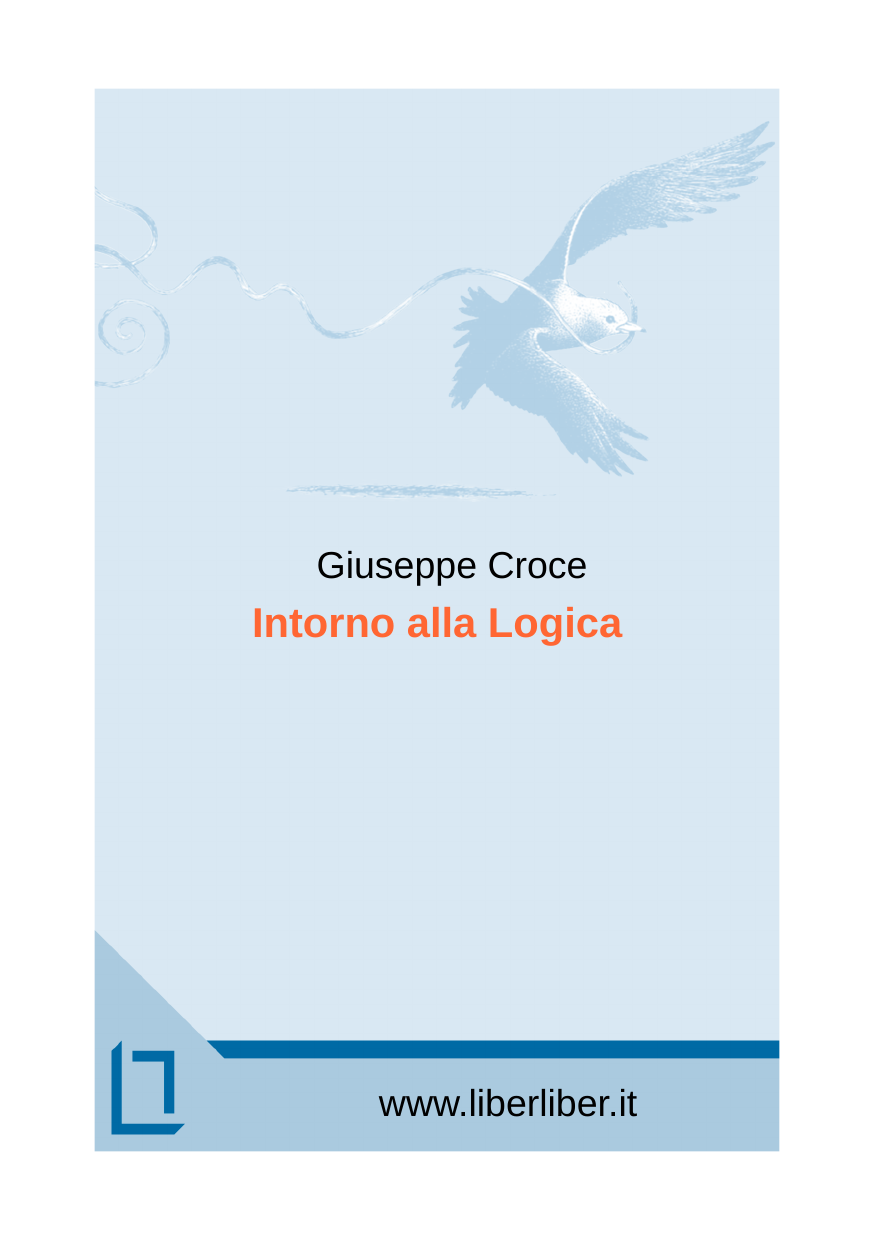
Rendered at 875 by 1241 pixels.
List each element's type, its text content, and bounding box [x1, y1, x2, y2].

text www.liberliber.it [331, 1081, 685, 1124]
picture [94, 88, 780, 1152]
text Giuseppe Croce [94, 543, 779, 586]
text Intorno alla Logica [94, 598, 779, 646]
